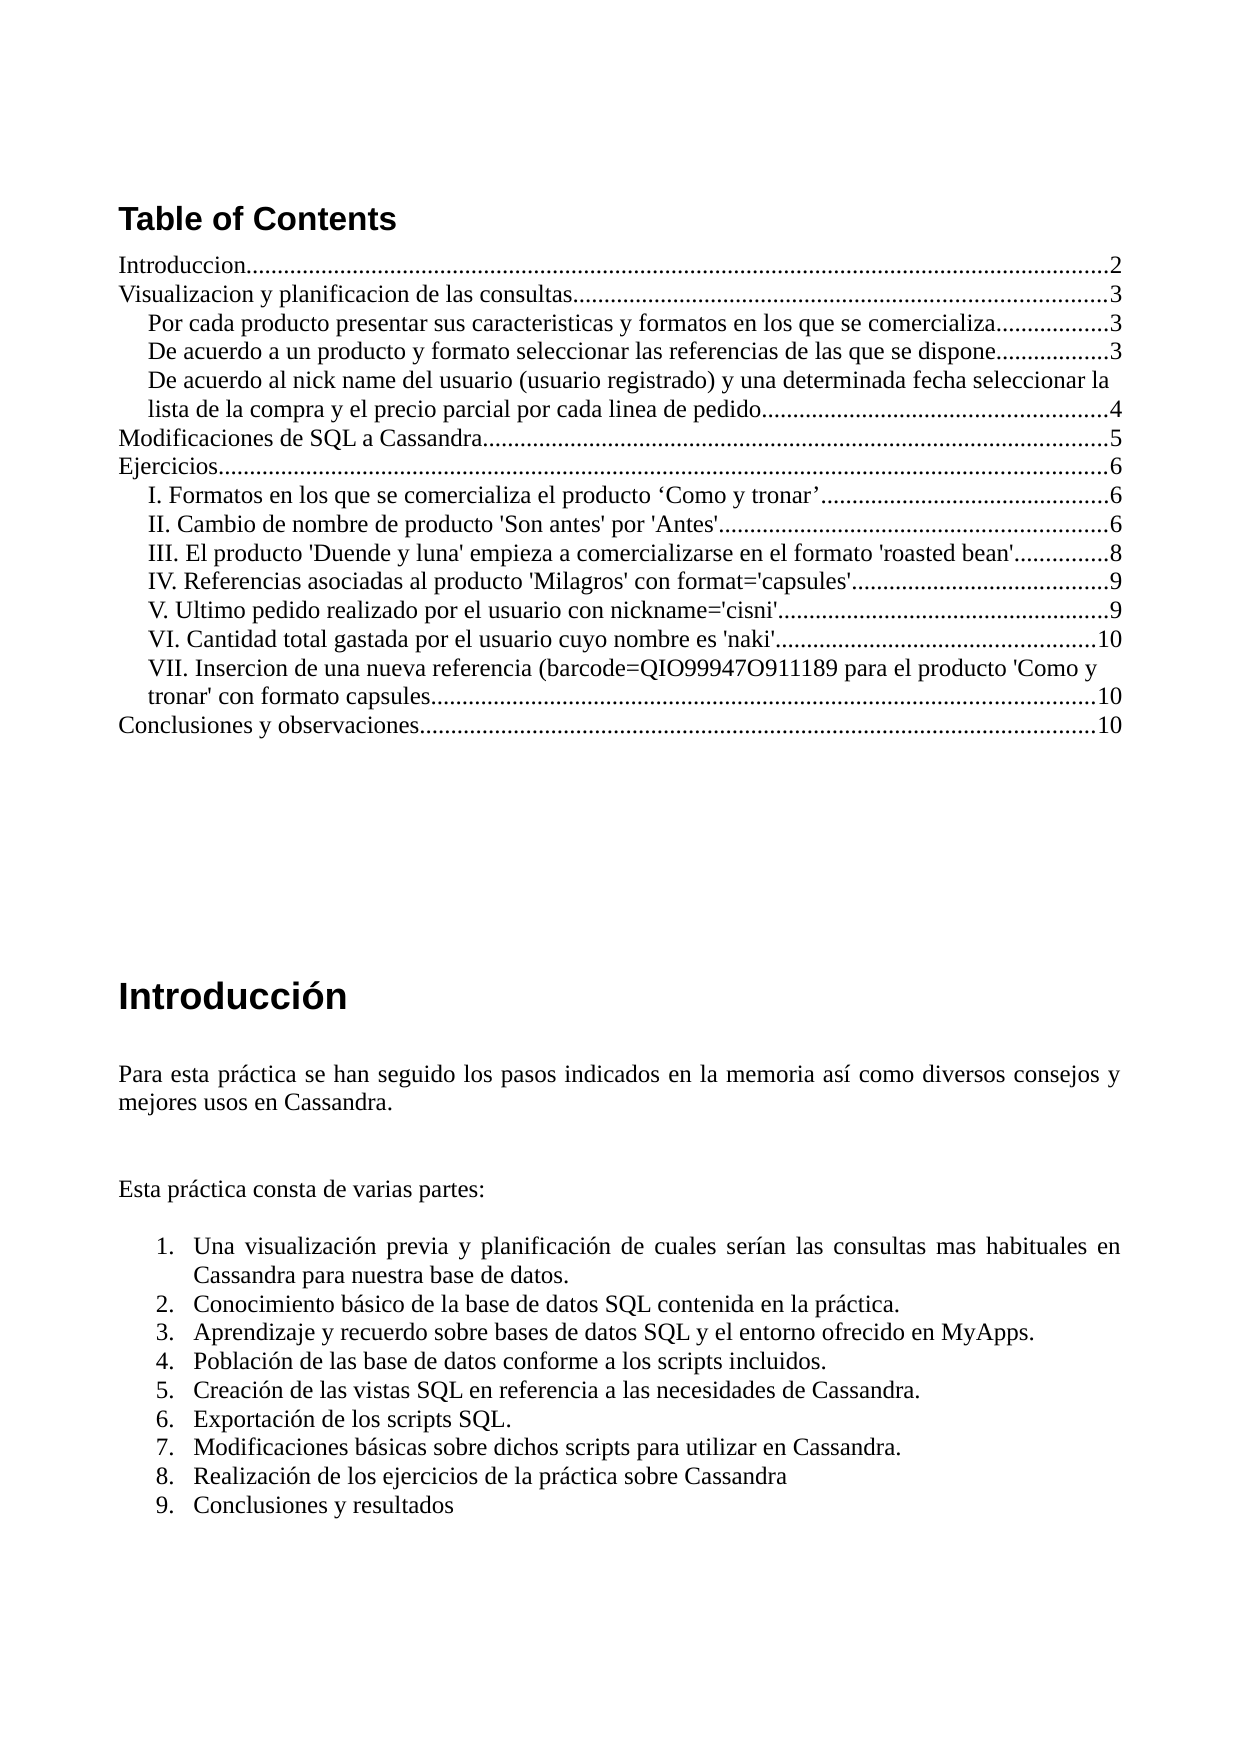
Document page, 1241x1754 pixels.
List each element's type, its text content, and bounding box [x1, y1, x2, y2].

list Modificaciones básicas sobre dichos scripts para utilizar en Cassandra. [156, 1432, 1122, 1461]
text VI. Cantidad total gastada por el usuario cuyo nombre es 'naki' 10 [148, 624, 1122, 653]
text Por cada producto presentar sus caracteristicas y formatos en los que se comercializa 3 [148, 308, 1122, 336]
text Modificaciones de SQL a Cassandra 5 [118, 423, 1122, 451]
text III. El producto 'Duende y luna' empieza a comercializarse en el formato 'roasted bean' 8 [148, 538, 1122, 566]
list Creación de las vistas SQL en referencia a las necesidades de Cassandra. [156, 1375, 1122, 1404]
text Introduccion 2 [118, 250, 1122, 279]
list Una visualización previa y planificación de cuales serían las consultas mas habituales en Cassandra para nuestra base de datos. [156, 1231, 1122, 1289]
list Realización de los ejercicios de la práctica sobre Cassandra [156, 1461, 1122, 1490]
list Conocimiento básico de la base de datos SQL contenida en la práctica. [156, 1289, 1122, 1317]
text Ejercicios 6 [118, 451, 1122, 480]
subtitle Introducción [118, 974, 1122, 1017]
text De acuerdo al nick name del usuario (usuario registrado) y una determinada fecha seleccionar la lista de la compra y el precio parcial por cada linea de pedido 4 [148, 365, 1122, 423]
list Aprendizaje y recuerdo sobre bases de datos SQL y el entorno ofrecido en MyApps. [156, 1317, 1122, 1346]
text Esta práctica consta de varias partes: [118, 1174, 1122, 1202]
list Conclusiones y resultados [156, 1490, 1122, 1519]
list Población de las base de datos conforme a los scripts incluidos. [156, 1346, 1122, 1375]
text V. Ultimo pedido realizado por el usuario con nickname='cisni' 9 [148, 595, 1122, 624]
text I. Formatos en los que se comercializa el producto ‘Como y tronar’. 6 [148, 480, 1122, 509]
list Exportación de los scripts SQL. [156, 1404, 1122, 1432]
subtitle Table of Contents [118, 199, 1122, 238]
text Para esta práctica se han seguido los pasos indicados en la memoria así como diversos consejos y mejores usos en Cassandra. [118, 1059, 1122, 1116]
text IV. Referencias asociadas al producto 'Milagros' con format='capsules' 9 [148, 566, 1122, 595]
text VII. Insercion de una nueva referencia (barcode=QIO99947O911189 para el producto 'Como y tronar' con formato capsules 10 [148, 653, 1122, 710]
text II. Cambio de nombre de producto 'Son antes' por 'Antes' 6 [148, 509, 1122, 538]
text De acuerdo a un producto y formato seleccionar las referencias de las que se dispone 3 [148, 336, 1122, 365]
text Visualizacion y planificacion de las consultas 3 [118, 279, 1122, 308]
text Conclusiones y observaciones 10 [118, 710, 1122, 739]
